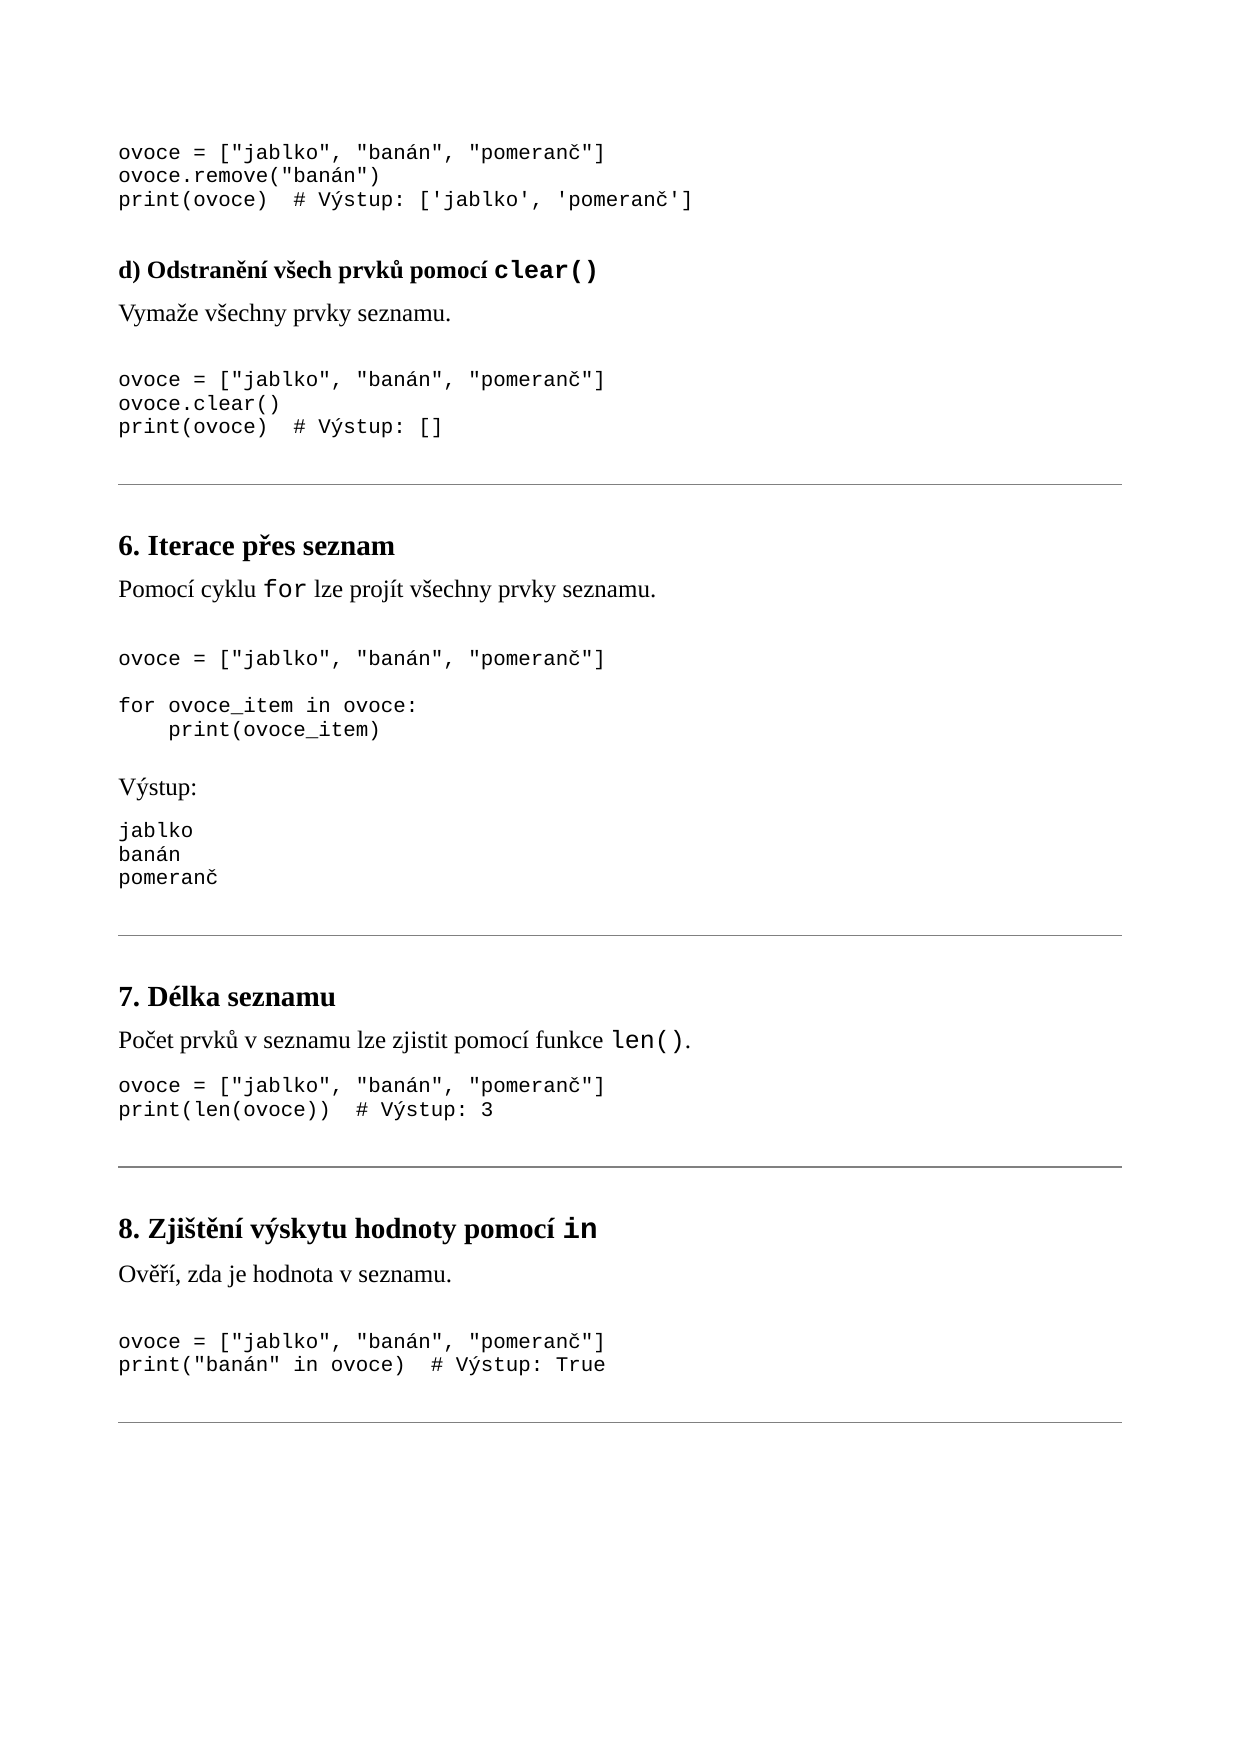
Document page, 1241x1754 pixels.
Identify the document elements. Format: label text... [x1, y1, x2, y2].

text print(ovoce_item) [118, 719, 1122, 743]
text ovoce = ["jablko", "banán", "pomeranč"] [118, 1331, 1122, 1354]
subtitle 8. Zjištění výskytu hodnoty pomocí in [118, 1211, 1122, 1247]
text pomeranč [118, 867, 1122, 891]
text for ovoce_item in ovoce: [118, 696, 1122, 719]
text jablko [118, 820, 1122, 843]
text print(ovoce) # Výstup: [] [118, 417, 1122, 440]
text print(len(ovoce)) # Výstup: 3 [118, 1099, 1122, 1122]
text Výstup: [118, 772, 1122, 801]
text print(ovoce) # Výstup: ['jablko', 'pomeranč'] [118, 189, 1122, 213]
subtitle d) Odstranění všech prvků pomocí clear() [118, 255, 1122, 286]
text Vymaže všechny prvky seznamu. [118, 298, 1122, 327]
text ovoce = ["jablko", "banán", "pomeranč"] [118, 1075, 1122, 1099]
text ovoce.remove("banán") [118, 165, 1122, 189]
text Pomocí cyklu for lze projít všechny prvky seznamu. [118, 574, 1122, 605]
text ovoce = ["jablko", "banán", "pomeranč"] [118, 369, 1122, 393]
text print("banán" in ovoce) # Výstup: True [118, 1354, 1122, 1378]
text ovoce = ["jablko", "banán", "pomeranč"] [118, 648, 1122, 672]
subtitle 7. Délka seznamu [118, 979, 1122, 1013]
text ovoce = ["jablko", "banán", "pomeranč"] [118, 142, 1122, 165]
subtitle 6. Iterace přes seznam [118, 528, 1122, 562]
text ovoce.clear() [118, 393, 1122, 417]
text Ověří, zda je hodnota v seznamu. [118, 1259, 1122, 1288]
text banán [118, 843, 1122, 867]
text Počet prvků v seznamu lze zjistit pomocí funkce len(). [118, 1025, 1122, 1056]
